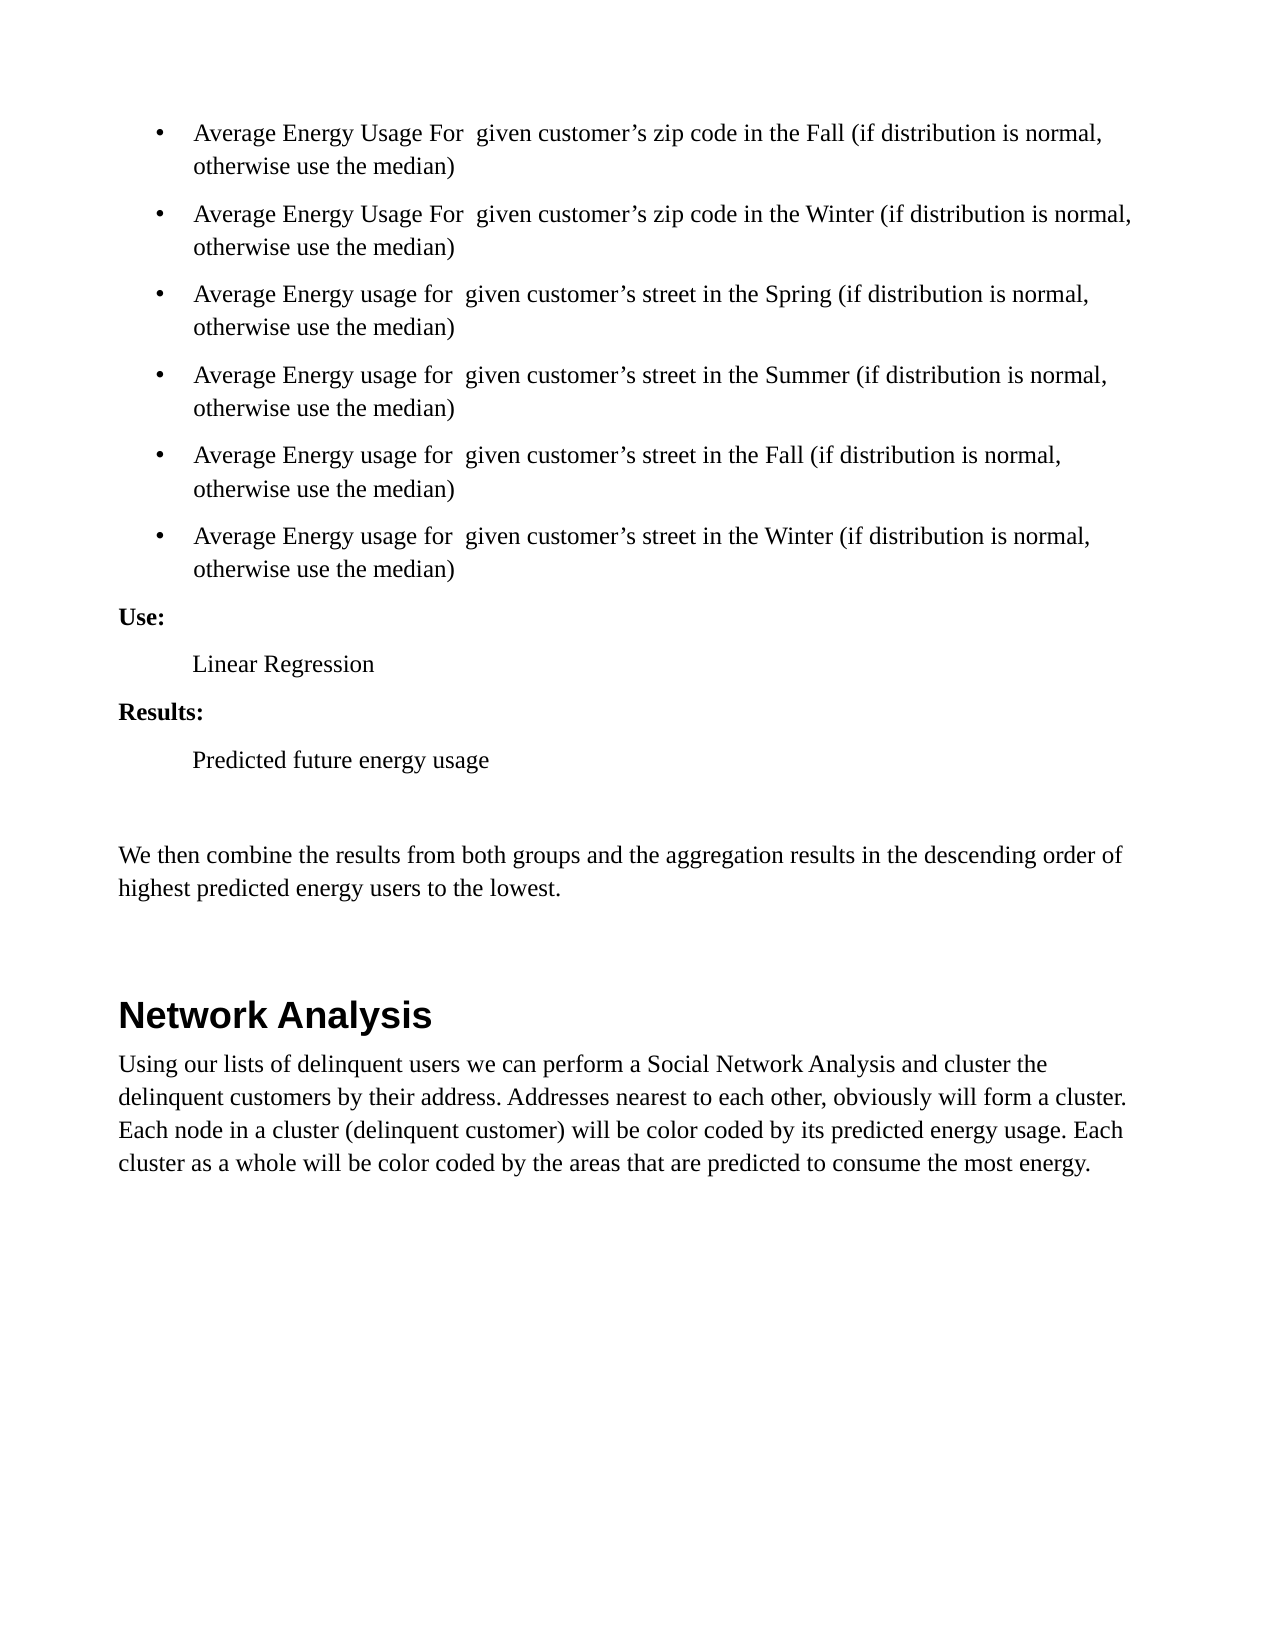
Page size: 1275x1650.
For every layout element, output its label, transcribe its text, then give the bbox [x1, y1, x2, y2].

text Results: [118, 697, 1157, 726]
subtitle Network Analysis [118, 993, 1157, 1037]
text Using our lists of delinquent users we can perform a Social Network Analysis and cluster the delinquent customers by their address. Addresses nearest to each other, obviously will form a cluster. Each node in a cluster (delinquent customer) will be color coded by its predicted energy usage. Each cluster as a whole will be color coded by the areas that are predicted to consume the most energy. [118, 1049, 1157, 1177]
text Linear Regression [118, 649, 1157, 678]
list Average Energy usage for given customer’s street in the Summer (if distribution is normal, otherwise use the median) [156, 360, 1157, 422]
list Average Energy Usage For given customer’s zip code in the Winter (if distribution is normal, otherwise use the median) [156, 199, 1157, 261]
text We then combine the results from both groups and the aggregation results in the descending order of highest predicted energy users to the lowest. [118, 840, 1157, 902]
text Predicted future energy usage [118, 745, 1157, 773]
list Average Energy Usage For given customer’s zip code in the Fall (if distribution is normal, otherwise use the median) [156, 118, 1157, 180]
list Average Energy usage for given customer’s street in the Fall (if distribution is normal, otherwise use the median) [156, 441, 1157, 502]
list Average Energy usage for given customer’s street in the Winter (if distribution is normal, otherwise use the median) [156, 521, 1157, 583]
list Average Energy usage for given customer’s street in the Spring (if distribution is normal, otherwise use the median) [156, 279, 1157, 341]
text Use: [118, 602, 1157, 631]
